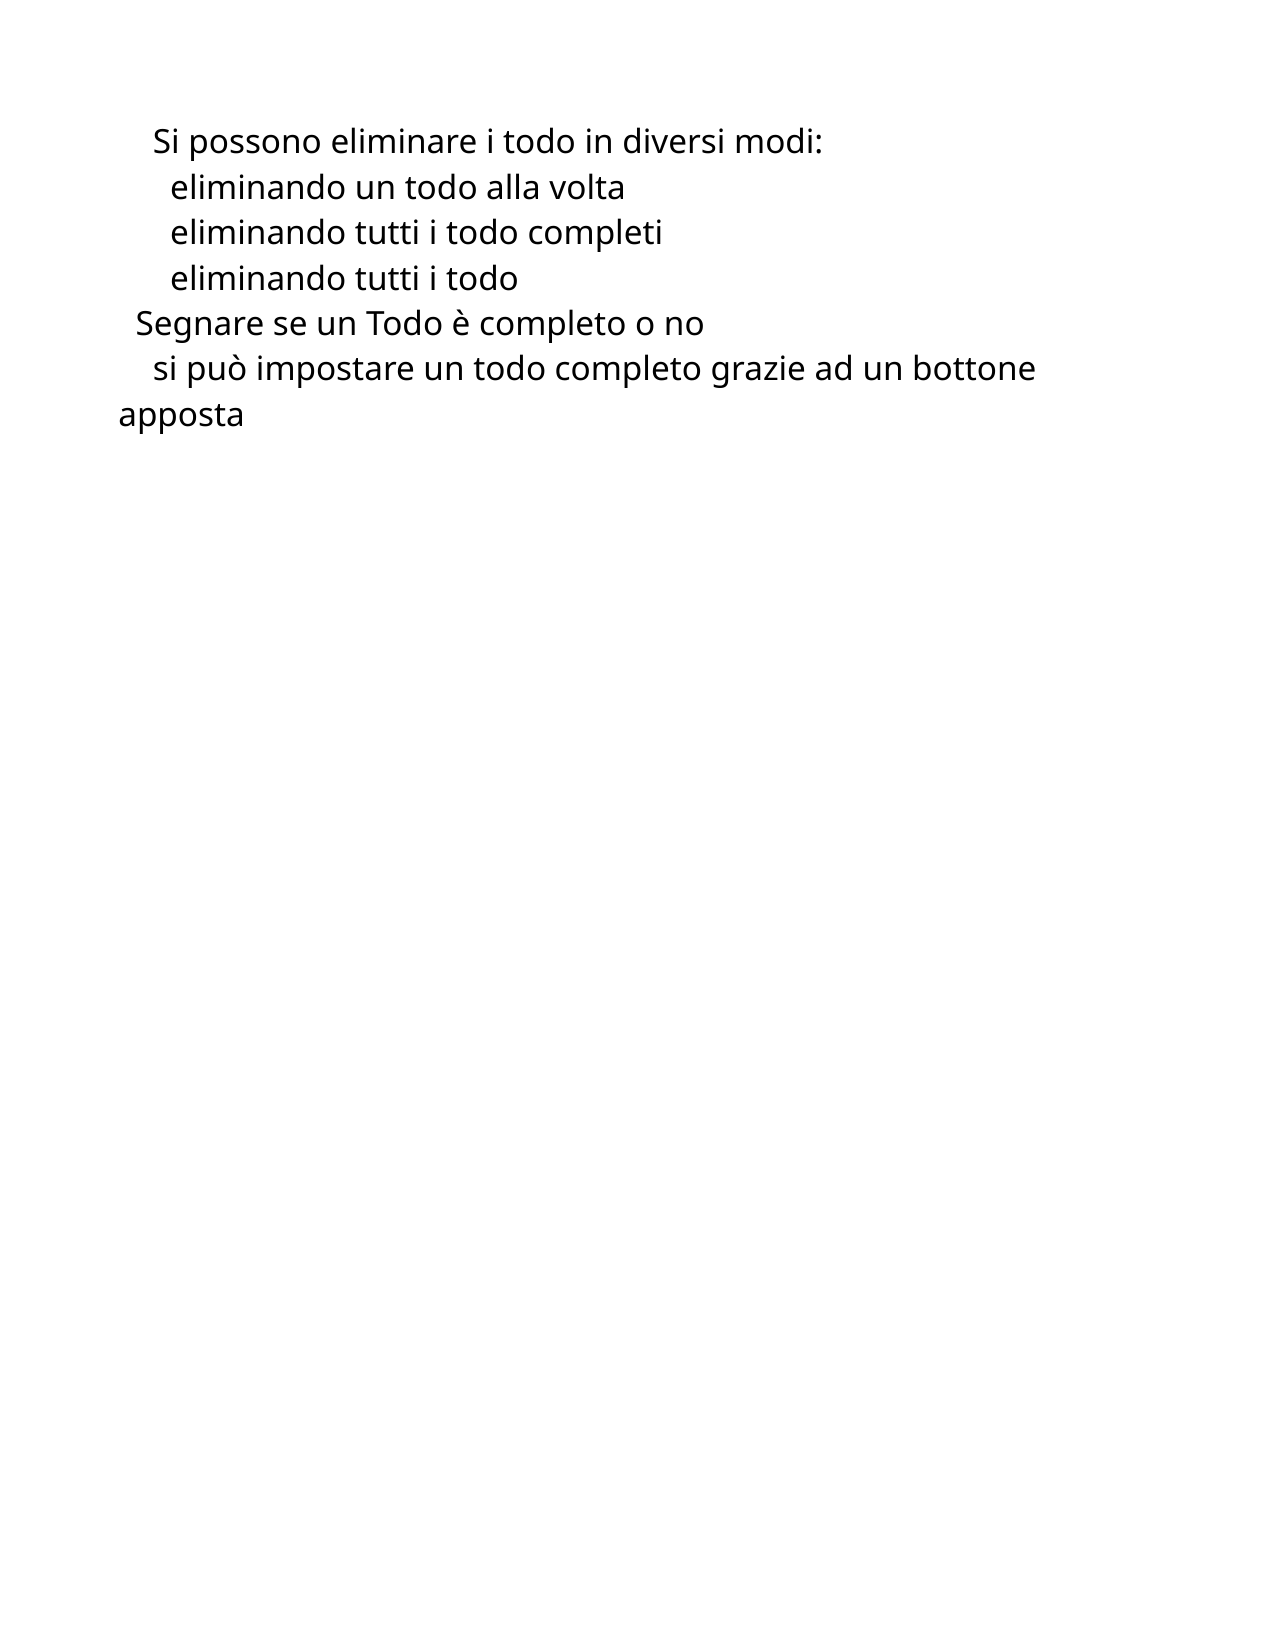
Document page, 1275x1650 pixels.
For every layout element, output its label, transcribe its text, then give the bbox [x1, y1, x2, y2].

text eliminando tutti i todo completi [118, 209, 1157, 254]
text si può impostare un todo completo grazie ad un bottone apposta [118, 345, 1157, 436]
text Segnare se un Todo è completo o no [118, 300, 1157, 345]
text eliminando un todo alla volta [118, 163, 1157, 209]
text eliminando tutti i todo [118, 254, 1157, 300]
text Si possono eliminare i todo in diversi modi: [118, 118, 1157, 163]
